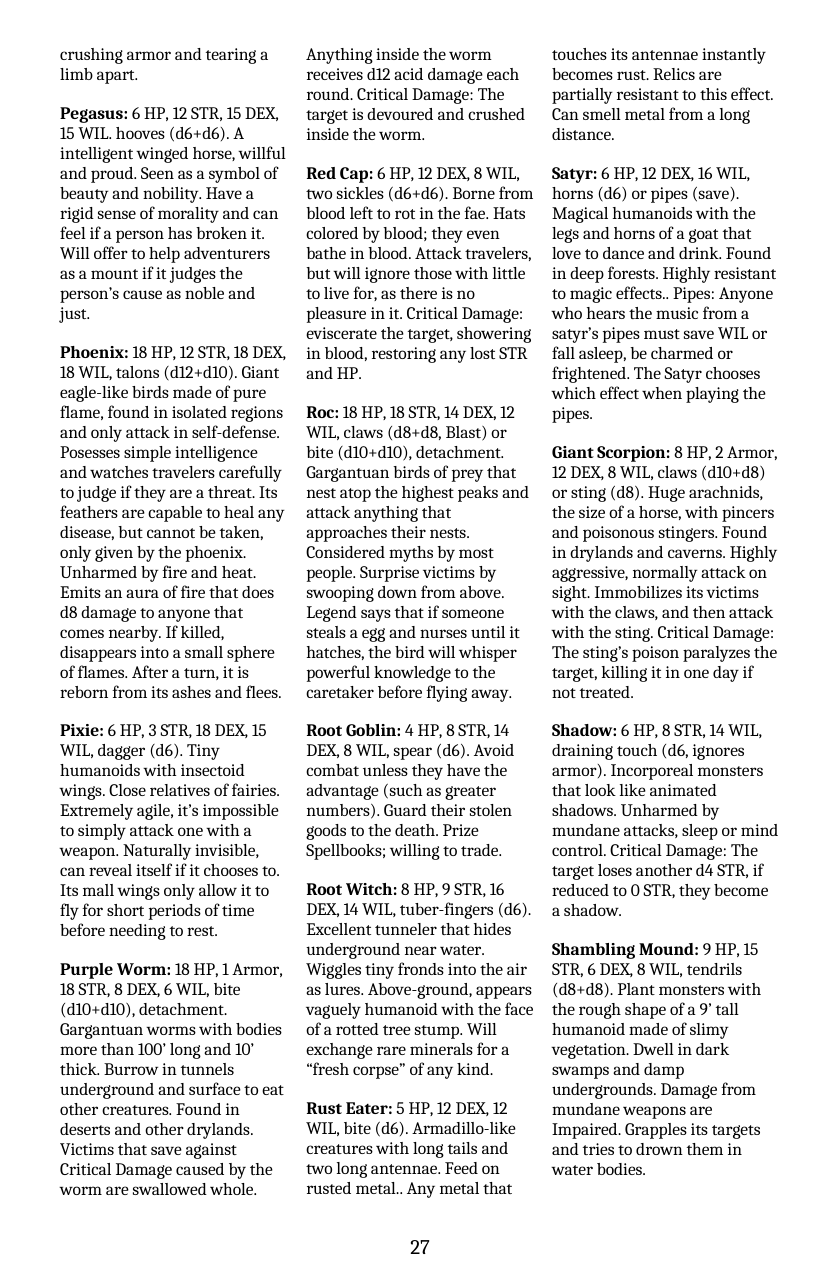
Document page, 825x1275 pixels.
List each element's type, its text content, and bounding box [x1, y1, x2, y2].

text Purple Worm: 18 HP, 1 Armor, 18 STR, 8 DEX, 6 WIL, bite (d10+d10), detachment. Gargantuan worms with bodies more than 100’ long and 10’ thick. Burrow in tunnels underground and surface to eat other creatures. Found in deserts and other drylands. Victims that save against Critical Damage caused by the worm are swallowed whole. [60, 960, 288, 1200]
text Root Witch: 8 HP, 9 STR, 16 DEX, 14 WIL, tuber-fingers (d6). Excellent tunneler that hides underground near water. Wiggles tiny fronds into the air as lures. Above-ground, appears vaguely humanoid with the face of a rotted tree stump. Will exchange rare minerals for a “fresh corpse” of any kind. [306, 880, 534, 1080]
text Giant Scorpion: 8 HP, 2 Armor, 12 DEX, 8 WIL, claws (d10+d8) or sting (d8). Huge arachnids, the size of a horse, with pincers and poisonous stingers. Found in drylands and caverns. Highly aggressive, normally attack on sight. Immobilizes its victims with the claws, and then attack with the sting. Critical Damage: The sting’s poison paralyzes the target, killing it in one day if not treated. [552, 442, 780, 702]
text Shambling Mound: 9 HP, 15 STR, 6 DEX, 8 WIL, tendrils (d8+d8). Plant monsters with the rough shape of a 9’ tall humanoid made of slimy vegetation. Dwell in dark swamps and damp undergrounds. Damage from mundane weapons are Impaired. Grapples its targets and tries to drown them in water bodies. [552, 940, 780, 1180]
text crushing armor and tearing a limb apart. [60, 45, 288, 85]
text Roc: 18 HP, 18 STR, 14 DEX, 12 WIL, claws (d8+d8, Blast) or bite (d10+d10), detachment. Gargantuan birds of prey that nest atop the highest peaks and attack anything that approaches their nests. Considered myths by most people. Surprise victims by swooping down from above. Legend says that if someone steals a egg and nurses until it hatches, the bird will whisper powerful knowledge to the caretaker before flying away. [306, 402, 534, 702]
text Rust Eater: 5 HP, 12 DEX, 12 WIL, bite (d6). Armadillo-like creatures with long tails and two long antennae. Feed on rusted metal.. Any metal that [306, 1099, 534, 1199]
text Pegasus: 6 HP, 12 STR, 15 DEX, 15 WIL. hooves (d6+d6). A intelligent winged horse, willful and proud. Seen as a symbol of beauty and nobility. Have a rigid sense of morality and can feel if a person has broken it. Will offer to help adventurers as a mount if it judges the person’s cause as noble and just. [60, 104, 288, 324]
text Red Cap: 6 HP, 12 DEX, 8 WIL, two sickles (d6+d6). Borne from blood left to rot in the fae. Hats colored by blood; they even bathe in blood. Attack travelers, but will ignore those with little to live for, as there is no pleasure in it. Critical Damage: eviscerate the target, showering in blood, restoring any lost STR and HP. [306, 164, 534, 384]
text Shadow: 6 HP, 8 STR, 14 WIL, draining touch (d6, ignores armor). Incorporeal monsters that look like animated shadows. Unharmed by mundane attacks, sleep or mind control. Critical Damage: The target loses another d4 STR, if reduced to 0 STR, they become a shadow. [552, 721, 780, 921]
text Root Goblin: 4 HP, 8 STR, 14 DEX, 8 WIL, spear (d6). Avoid combat unless they have the advantage (such as greater numbers). Guard their stolen goods to the death. Prize Spellbooks; willing to trade. [306, 721, 534, 861]
text Phoenix: 18 HP, 12 STR, 18 DEX, 18 WIL, talons (d12+d10). Giant eagle-like birds made of pure flame, found in isolated regions and only attack in self-defense. Posesses simple intelligence and watches travelers carefully to judge if they are a threat. Its feathers are capable to heal any disease, but cannot be taken, only given by the phoenix. Unharmed by fire and heat. Emits an aura of fire that does d8 damage to anyone that comes nearby. If killed, disappears into a small sphere of flames. After a turn, it is reborn from its ashes and flees. [60, 342, 288, 702]
text Anything inside the worm receives d12 acid damage each round. Critical Damage: The target is devoured and crushed inside the worm. [306, 45, 534, 145]
text touches its antennae instantly becomes rust. Relics are partially resistant to this effect. Can smell metal from a long distance. [552, 45, 780, 145]
text Satyr: 6 HP, 12 DEX, 16 WIL, horns (d6) or pipes (save). Magical humanoids with the legs and horns of a goat that love to dance and drink. Found in deep forests. Highly resistant to magic effects.. Pipes: Anyone who hears the music from a satyr’s pipes must save WIL or fall asleep, be charmed or frightened. The Satyr chooses which effect when playing the pipes. [552, 164, 780, 424]
text Pixie: 6 HP, 3 STR, 18 DEX, 15 WIL, dagger (d6). Tiny humanoids with insectoid wings. Close relatives of fairies. Extremely agile, it’s impossible to simply attack one with a weapon. Naturally invisible, can reveal itself if it chooses to. Its mall wings only allow it to fly for short periods of time before needing to rest. [60, 721, 288, 941]
